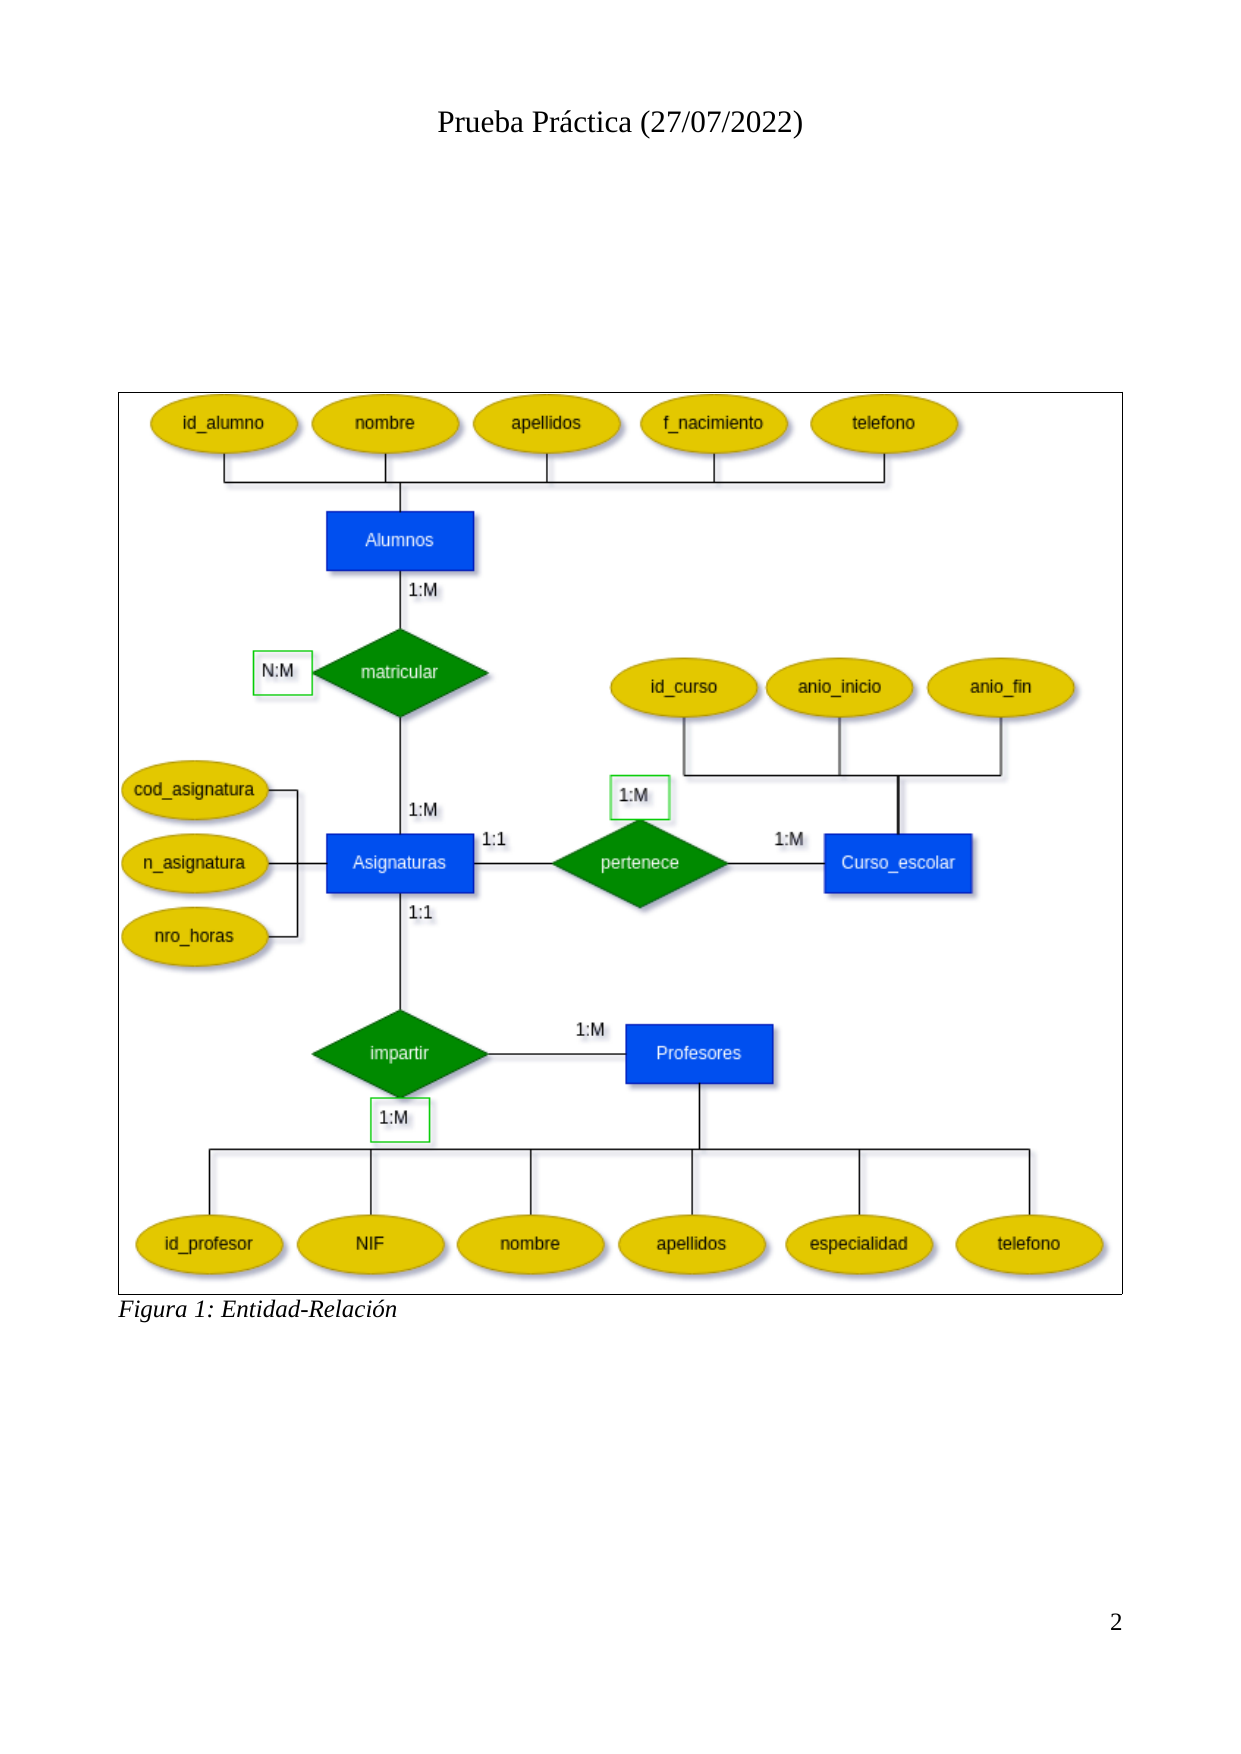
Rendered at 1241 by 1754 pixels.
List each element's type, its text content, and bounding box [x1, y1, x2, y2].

picture [121, 394, 1119, 1291]
text Figura 1: Entidad-Relación [118, 1295, 1122, 1322]
text [119, 393, 1122, 1294]
